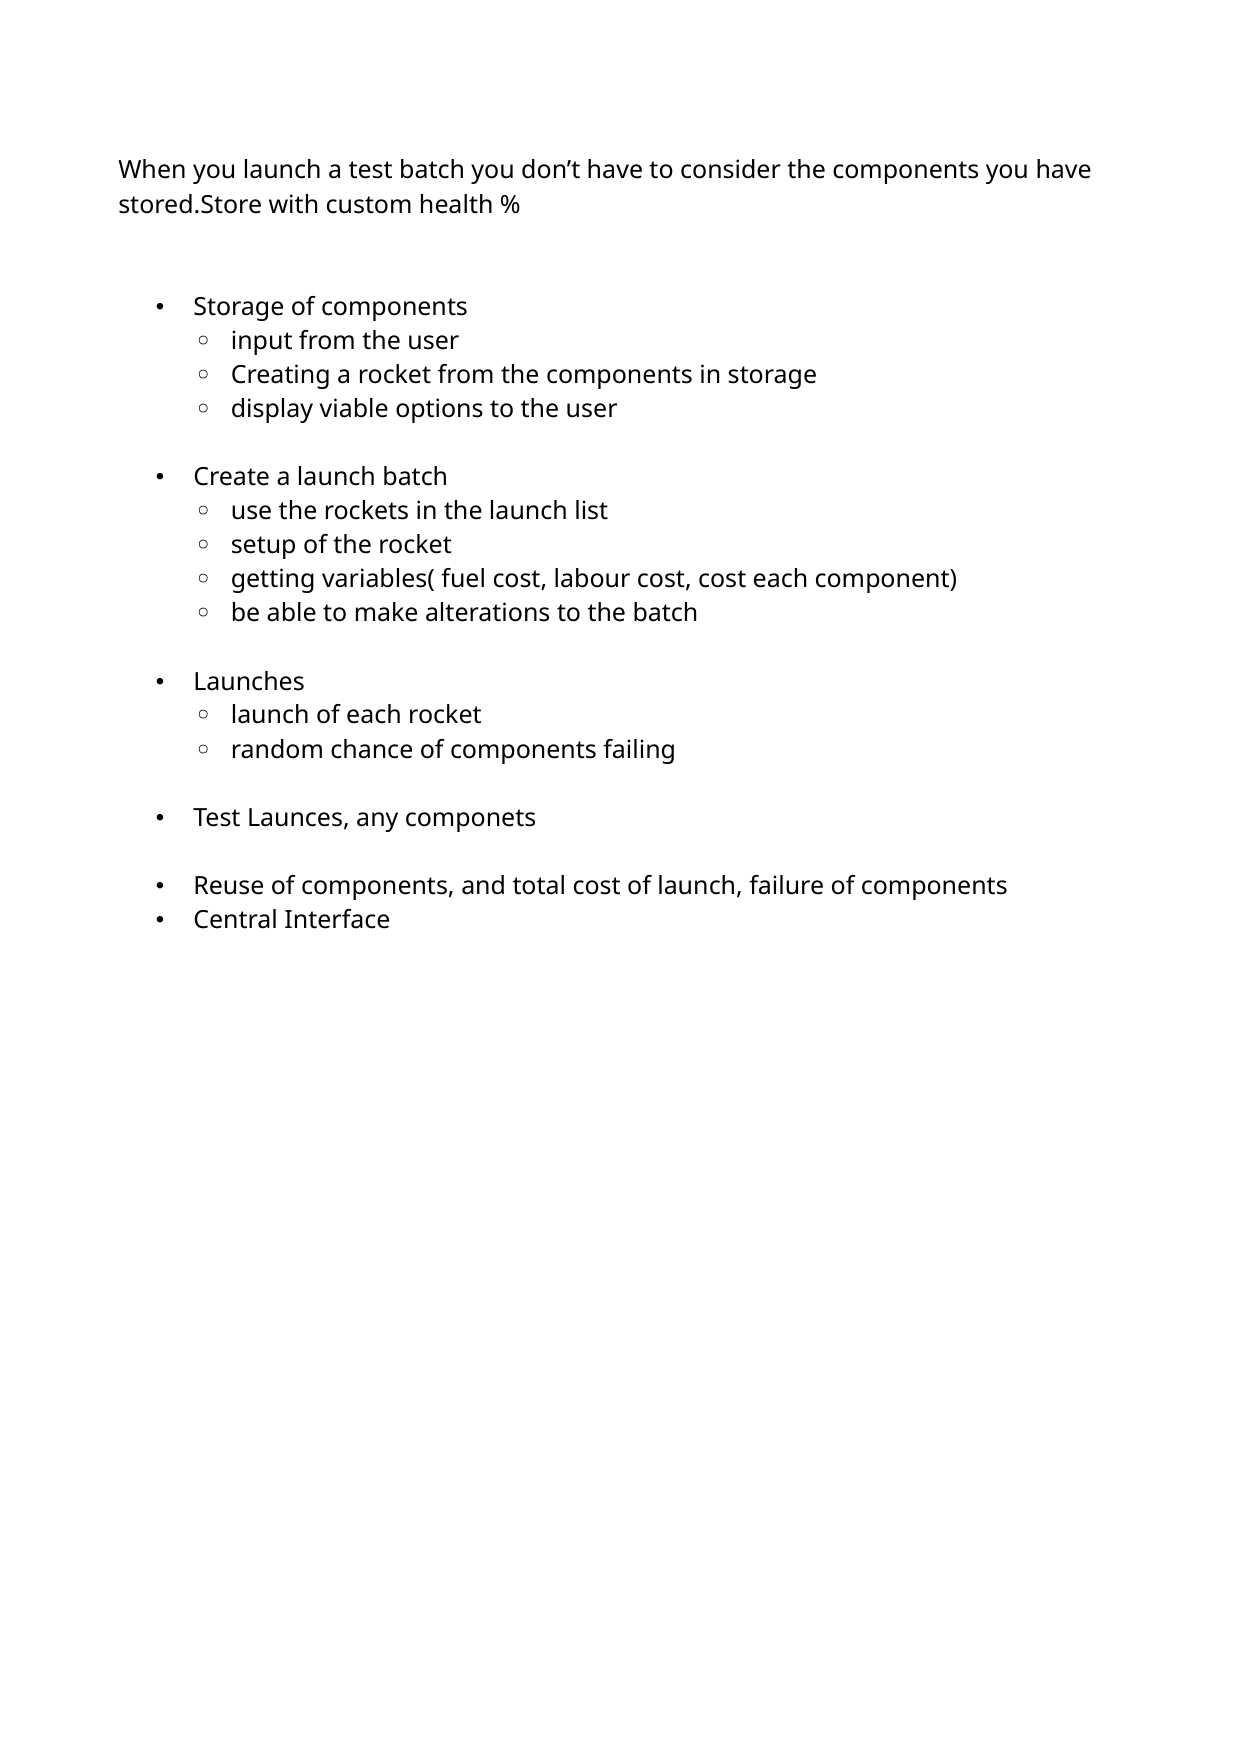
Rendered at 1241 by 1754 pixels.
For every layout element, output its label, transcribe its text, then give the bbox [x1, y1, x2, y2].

list be able to make alterations to the batch [193, 595, 1122, 629]
list random chance of components failing [193, 731, 1122, 765]
list launch of each rocket [193, 697, 1122, 731]
list input from the user [193, 322, 1122, 357]
list Central Interface [156, 902, 1122, 936]
list Test Launces, any componets [156, 799, 1122, 833]
list Reuse of components, and total cost of launch, failure of components [156, 867, 1122, 902]
list Launches [156, 663, 1122, 697]
list Create a launch batch [156, 459, 1122, 493]
list getting variables( fuel cost, labour cost, cost each component) [193, 561, 1122, 595]
text When you launch a test batch you don’t have to consider the components you have stored.Store with custom health % [118, 152, 1122, 220]
list use the rockets in the launch list [193, 493, 1122, 527]
list display viable options to the user [193, 391, 1122, 425]
list Storage of components [156, 288, 1122, 322]
list setup of the rocket [193, 527, 1122, 561]
list Creating a rocket from the components in storage [193, 357, 1122, 391]
